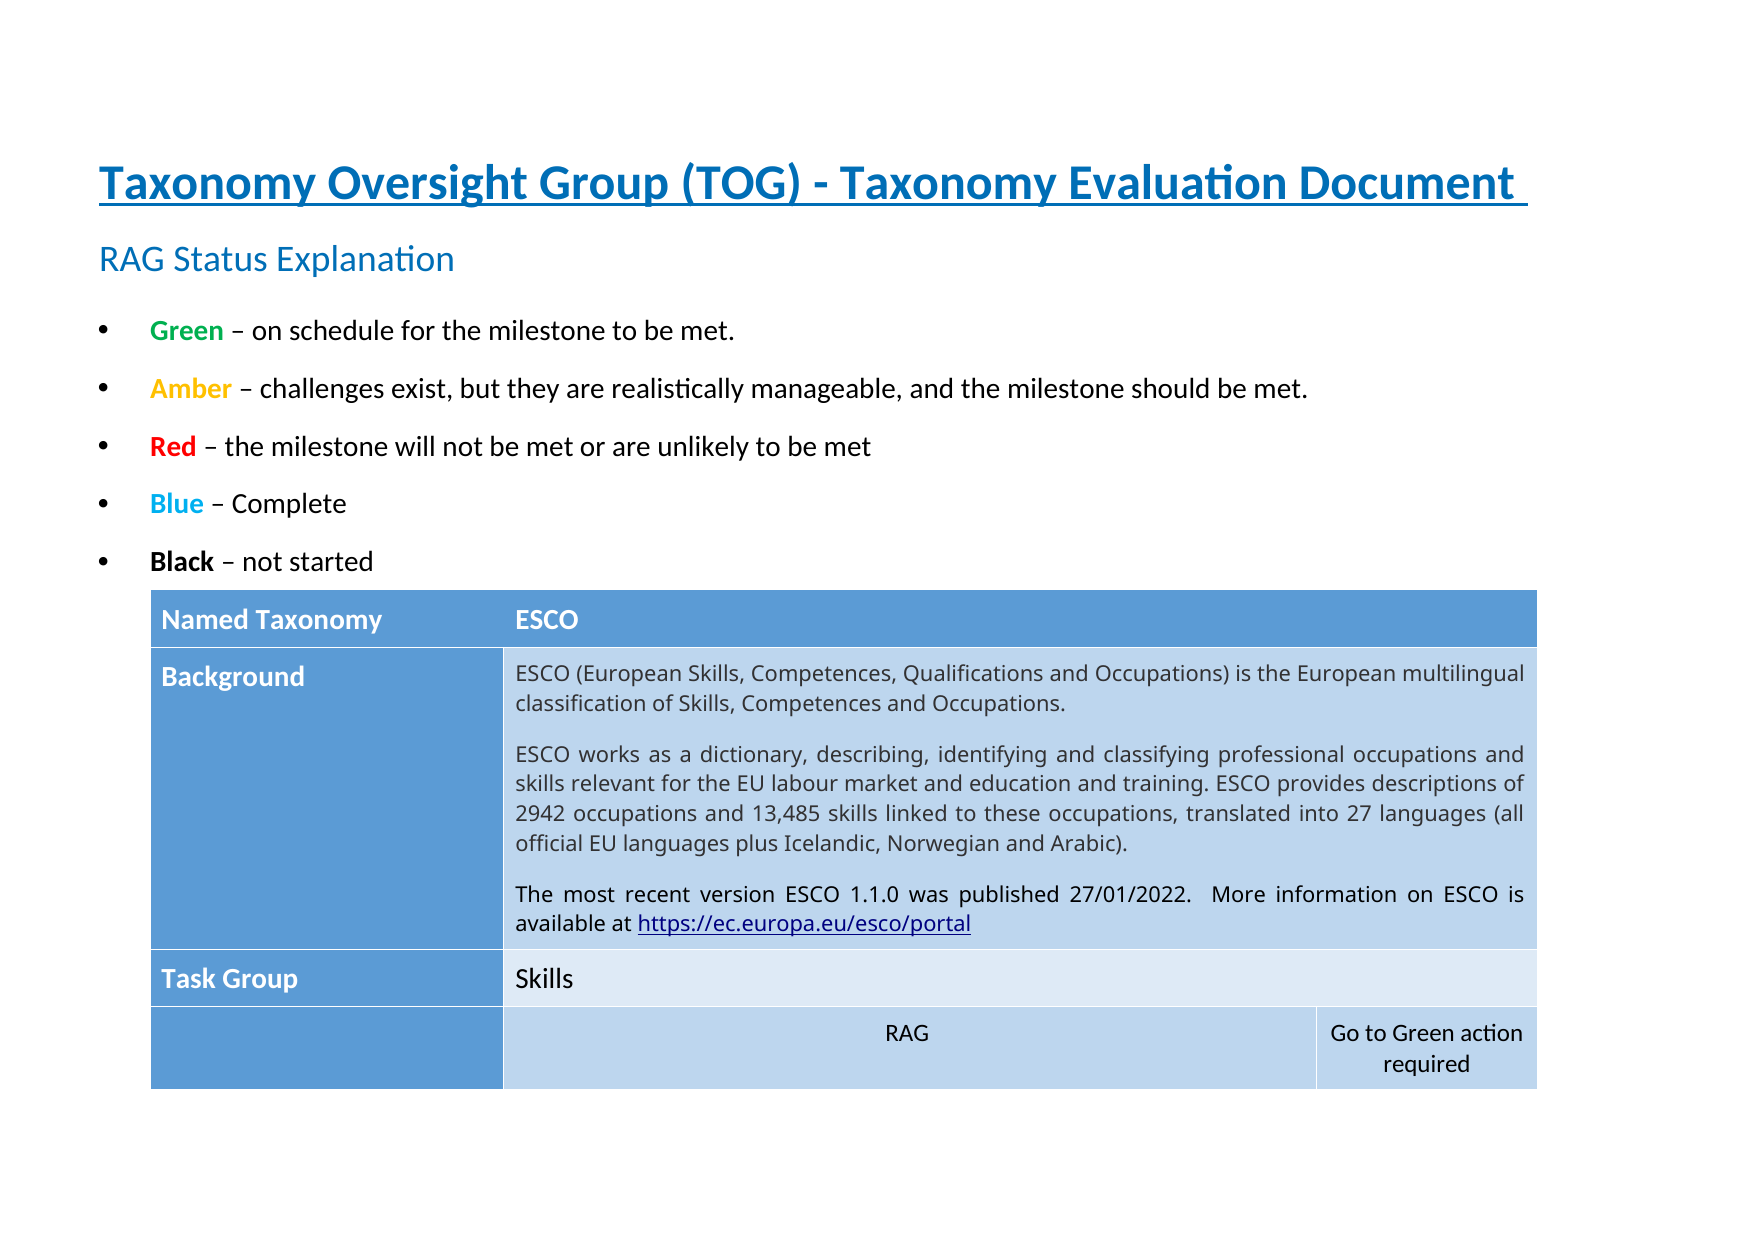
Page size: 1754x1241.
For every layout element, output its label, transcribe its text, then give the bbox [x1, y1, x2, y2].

text Taxonomy Oversight Group (TOG) - Taxonomy Evaluation Document [99, 150, 1604, 212]
list Green – on schedule for the milestone to be met. ​ [99, 311, 1604, 348]
table_header ESCO [504, 590, 1537, 647]
table_cell RAG [504, 1007, 1316, 1089]
table_cell Go to Green action required [1317, 1007, 1537, 1089]
table_cell Skills [504, 950, 1537, 1006]
table_cell Task Group [151, 950, 503, 1006]
table_cell [151, 1007, 503, 1089]
table_header Named Taxonomy [151, 590, 504, 647]
table_cell Background [151, 648, 503, 949]
list Red – the milestone will not be met or are unlikely to be met​ [99, 426, 1604, 463]
list Black – not started​ [99, 542, 1604, 579]
table_cell ESCO (European Skills, Competences, Qualifications and Occupations) is the European multilingual classification of Skills, Competences and Occupations. ESCO works as a dictionary, describing, identifying and classifying professional occupations and skills relevant for the EU labour market and education and training. ESCO provides descriptions of 2942 occupations and 13,485 skills linked to these occupations, translated into 27 languages (all official EU languages plus Icelandic, Norwegian and Arabic). The most recent version ESCO 1.1.0 was published 27/01/2022. More information on ESCO is available at https://ec.europa.eu/esco/portal [504, 648, 1537, 949]
list Blue – Complete ​ [99, 484, 1604, 521]
list Amber – challenges exist, but they are realistically manageable, and the milestone should be met. ​ [99, 368, 1604, 405]
text RAG Status Explanation [99, 233, 1604, 280]
